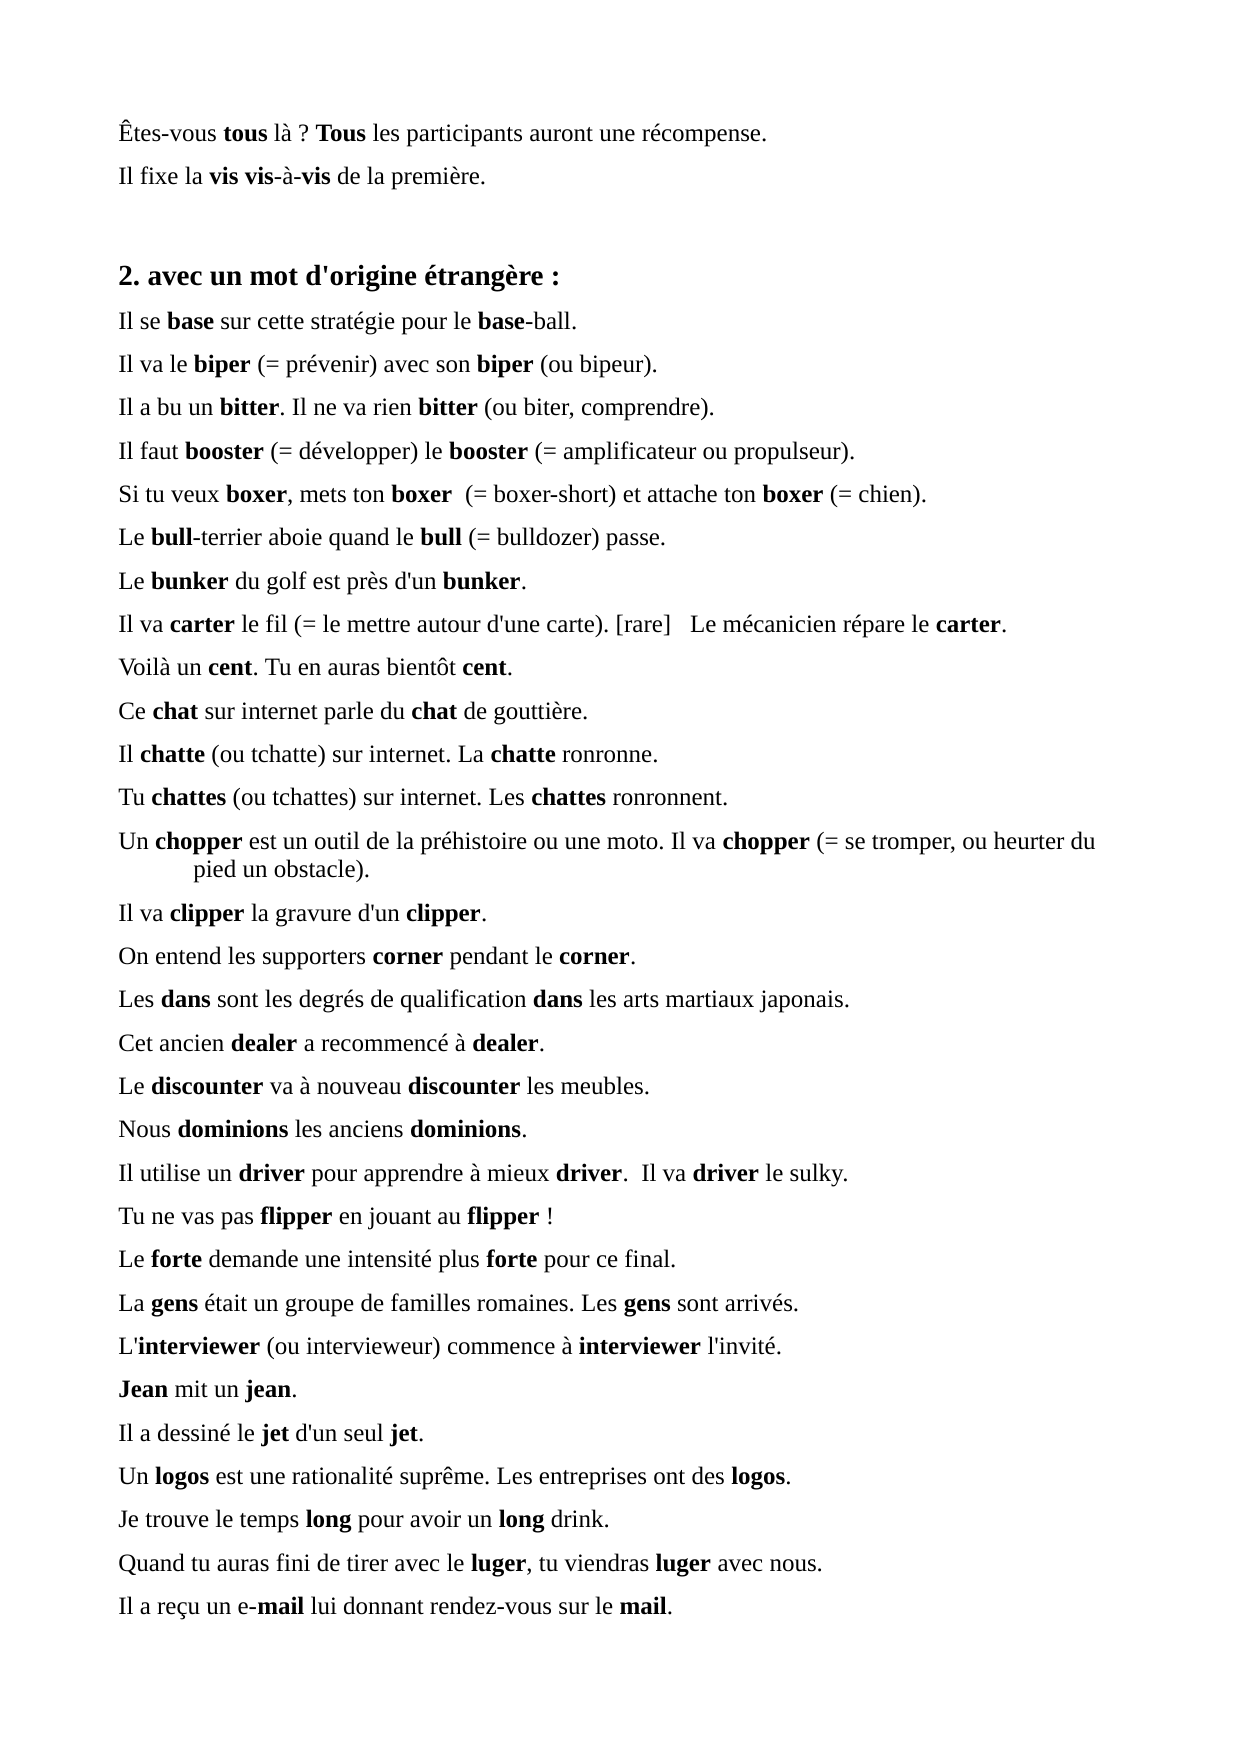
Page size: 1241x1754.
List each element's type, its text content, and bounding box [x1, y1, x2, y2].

text Le discounter va à nouveau discounter les meubles. [118, 1071, 1122, 1100]
text Les dans sont les degrés de qualification dans les arts martiaux japonais. [118, 984, 1122, 1013]
text Il va carter le fil (= le mettre autour d'une carte). [rare] Le mécanicien répare le carter. [118, 609, 1122, 638]
text Jean mit un jean. [118, 1374, 1122, 1403]
text Il a bu un bitter. Il ne va rien bitter (ou biter, comprendre). [118, 392, 1122, 421]
text Voilà un cent. Tu en auras bientôt cent. [118, 652, 1122, 681]
text Il va le biper (= prévenir) avec son biper (ou bipeur). [118, 349, 1122, 378]
text Ce chat sur internet parle du chat de gouttière. [118, 696, 1122, 724]
text Le bull-terrier aboie quand le bull (= bulldozer) passe. [118, 522, 1122, 551]
text Cet ancien dealer a recommencé à dealer. [118, 1028, 1122, 1057]
text 2. avec un mot d'origine étrangère : [118, 258, 1122, 291]
text Le bunker du golf est près d'un bunker. [118, 566, 1122, 594]
text Il faut booster (= développer) le booster (= amplificateur ou propulseur). [118, 436, 1122, 464]
text Il chatte (ou tchatte) sur internet. La chatte ronronne. [118, 739, 1122, 768]
text Il fixe la vis vis-à-vis de la première. [118, 161, 1122, 190]
text Il utilise un driver pour apprendre à mieux driver. Il va driver le sulky. [118, 1158, 1122, 1187]
text Il a dessiné le jet d'un seul jet. [118, 1418, 1122, 1447]
text Un chopper est un outil de la préhistoire ou une moto. Il va chopper (= se tromper, ou heurter du pied un obstacle). [118, 826, 1122, 883]
text On entend les supporters corner pendant le corner. [118, 941, 1122, 970]
text Êtes-vous tous là ? Tous les participants auront une récompense. [118, 118, 1122, 147]
text Tu chattes (ou tchattes) sur internet. Les chattes ronronnent. [118, 782, 1122, 811]
text Il va clipper la gravure d'un clipper. [118, 898, 1122, 927]
table_header [107, 205, 1018, 258]
text L'interviewer (ou intervieweur) commence à interviewer l'invité. [118, 1331, 1122, 1360]
text Il se base sur cette stratégie pour le base-ball. [118, 306, 1122, 334]
text Il a reçu un e-mail lui donnant rendez-vous sur le mail. [118, 1591, 1122, 1620]
text La gens était un groupe de familles romaines. Les gens sont arrivés. [118, 1288, 1122, 1317]
text Quand tu auras fini de tirer avec le luger, tu viendras luger avec nous. [118, 1548, 1122, 1577]
text Si tu veux boxer, mets ton boxer (= boxer-short) et attache ton boxer (= chien). [118, 479, 1122, 508]
text Tu ne vas pas flipper en jouant au flipper ! [118, 1201, 1122, 1230]
text Je trouve le temps long pour avoir un long drink. [118, 1504, 1122, 1533]
text Le forte demande une intensité plus forte pour ce final. [118, 1244, 1122, 1273]
text Nous dominions les anciens dominions. [118, 1114, 1122, 1143]
text Un logos est une rationalité suprême. Les entreprises ont des logos. [118, 1461, 1122, 1490]
